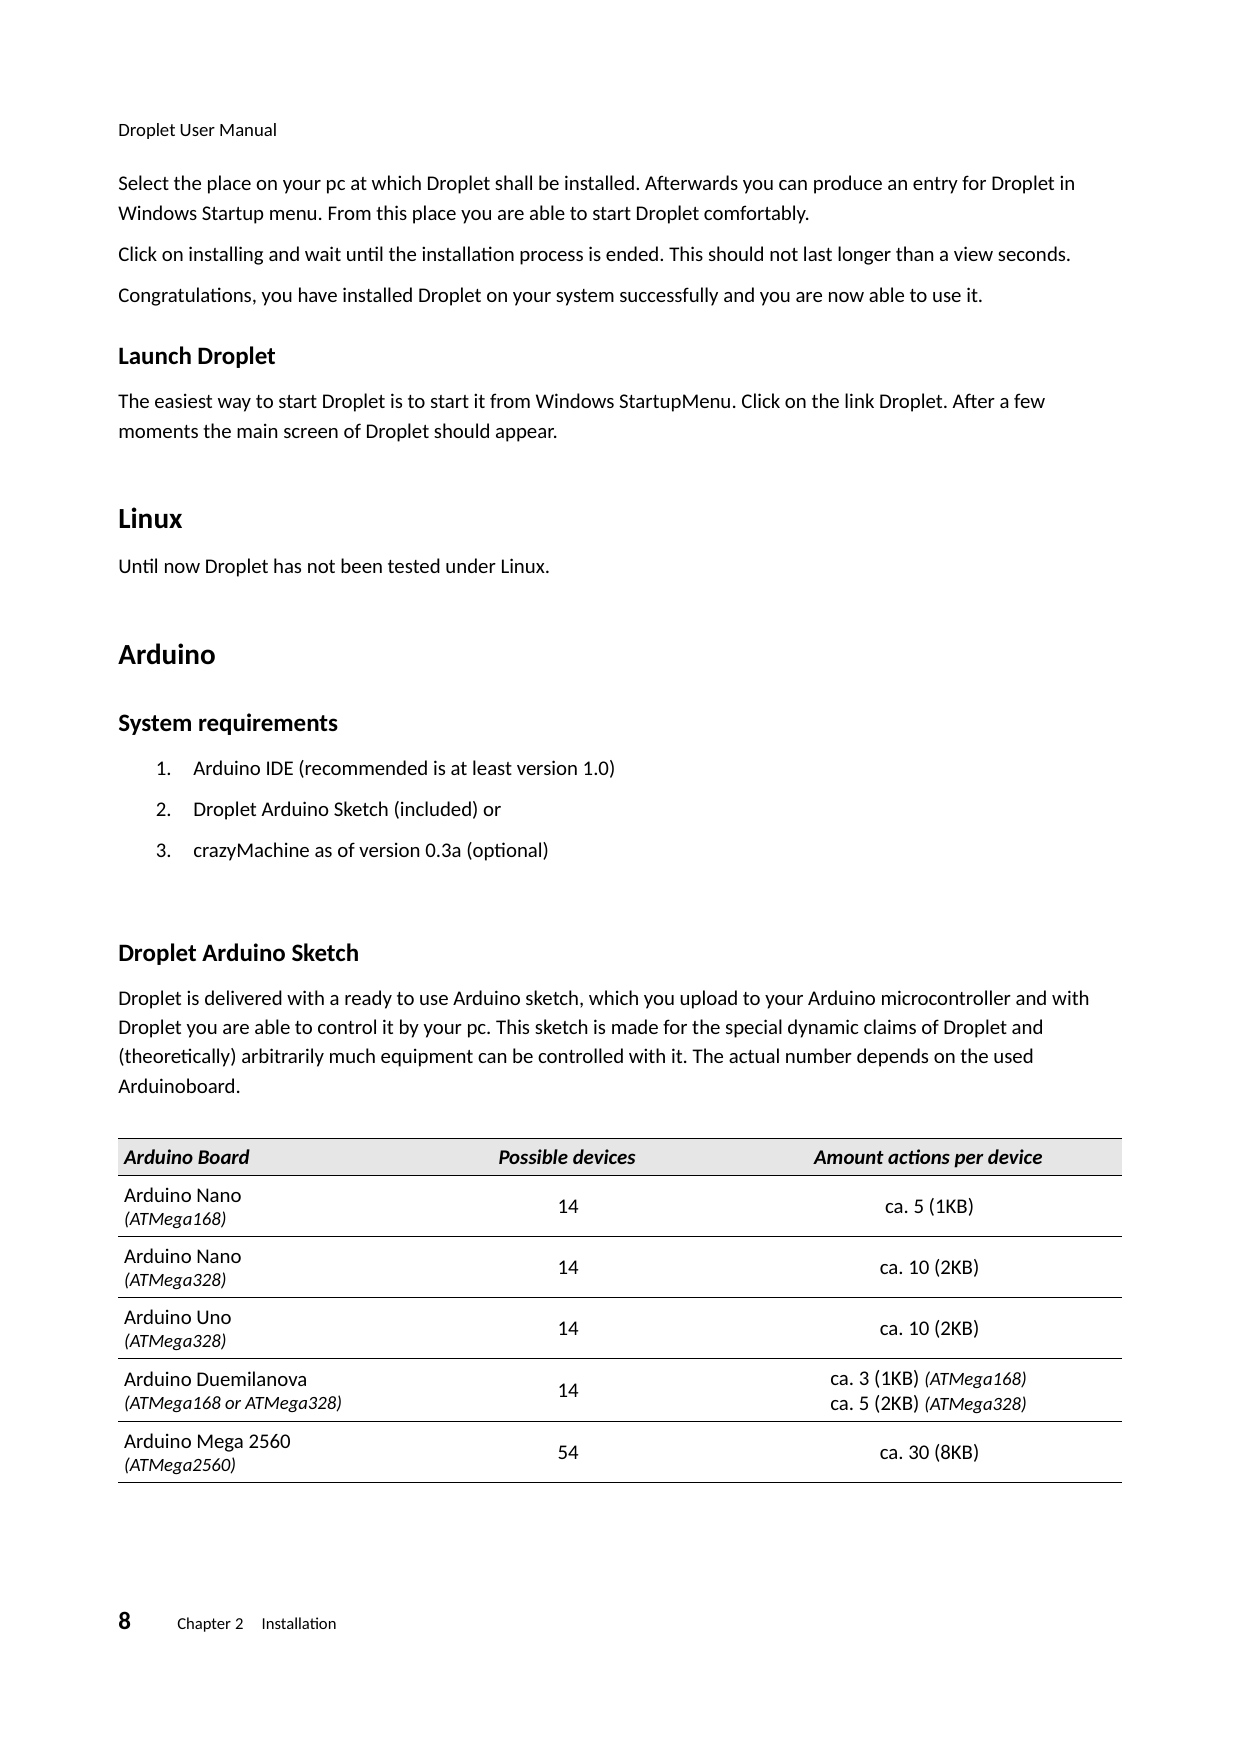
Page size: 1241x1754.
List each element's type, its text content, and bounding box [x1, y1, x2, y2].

table_cell ca. 3 (1KB) (ATMega168) ca. 5 (2KB) (ATMega328) [737, 1359, 1122, 1421]
text Click on installing and wait until the installation process is ended. This should not last longer than a view seconds. [118, 241, 1122, 266]
table_cell 54 [399, 1422, 737, 1482]
table_cell ca. 5 (1KB) [737, 1176, 1122, 1236]
table_cell Arduino Duemilanova (ATMega168 or ATMega328) [118, 1359, 399, 1421]
table_cell Arduino Mega 2560 (ATMega2560) [118, 1422, 399, 1482]
text Select the place on your pc at which Droplet shall be installed. Afterwards you can produce an entry for Droplet in Windows Startup menu. From this place you are able to start Droplet comfortably. [118, 171, 1122, 225]
table_header Arduino Board [118, 1139, 399, 1175]
subtitle Launch Droplet [118, 341, 1122, 371]
table_cell 14 [399, 1176, 737, 1236]
list crazyMachine as of version 0.3a (optional) [156, 837, 1122, 863]
table_cell Arduino Uno (ATMega328) [118, 1298, 399, 1358]
table_cell ca. 30 (8KB) [737, 1422, 1122, 1482]
subtitle Arduino [118, 636, 1122, 672]
subtitle Linux [118, 500, 1122, 536]
list Droplet Arduino Sketch (included) or [156, 796, 1122, 822]
text Until now Droplet has not been tested under Linux. [118, 554, 1122, 579]
text The easiest way to start Droplet is to start it from Windows StartupMenu. Click on the link Droplet. After a few moments the main screen of Droplet should appear. [118, 389, 1122, 443]
table_header Possible devices [399, 1139, 737, 1175]
table_cell ca. 10 (2KB) [737, 1237, 1122, 1297]
subtitle Droplet Arduino Sketch [118, 937, 1122, 968]
list Arduino IDE (recommended is at least version 1.0) [156, 755, 1122, 781]
text Droplet is delivered with a ready to use Arduino sketch, which you upload to your Arduino microcontroller and with Droplet you are able to control it by your pc. This sketch is made for the special dynamic claims of Droplet and (theoretically) arbitrarily much equipment can be controlled with it. The actual number depends on the used Arduinoboard. [118, 985, 1122, 1098]
table_cell 14 [399, 1298, 737, 1358]
table_cell Arduino Nano (ATMega328) [118, 1237, 399, 1297]
table_header Amount actions per device [737, 1139, 1122, 1175]
table_cell 14 [399, 1237, 737, 1297]
text Congratulations, you have installed Droplet on your system successfully and you are now able to use it. [118, 282, 1122, 307]
table_cell 14 [399, 1359, 737, 1421]
subtitle System requirements [118, 707, 1122, 738]
table_cell Arduino Nano (ATMega168) [118, 1176, 399, 1236]
table_cell ca. 10 (2KB) [737, 1298, 1122, 1358]
